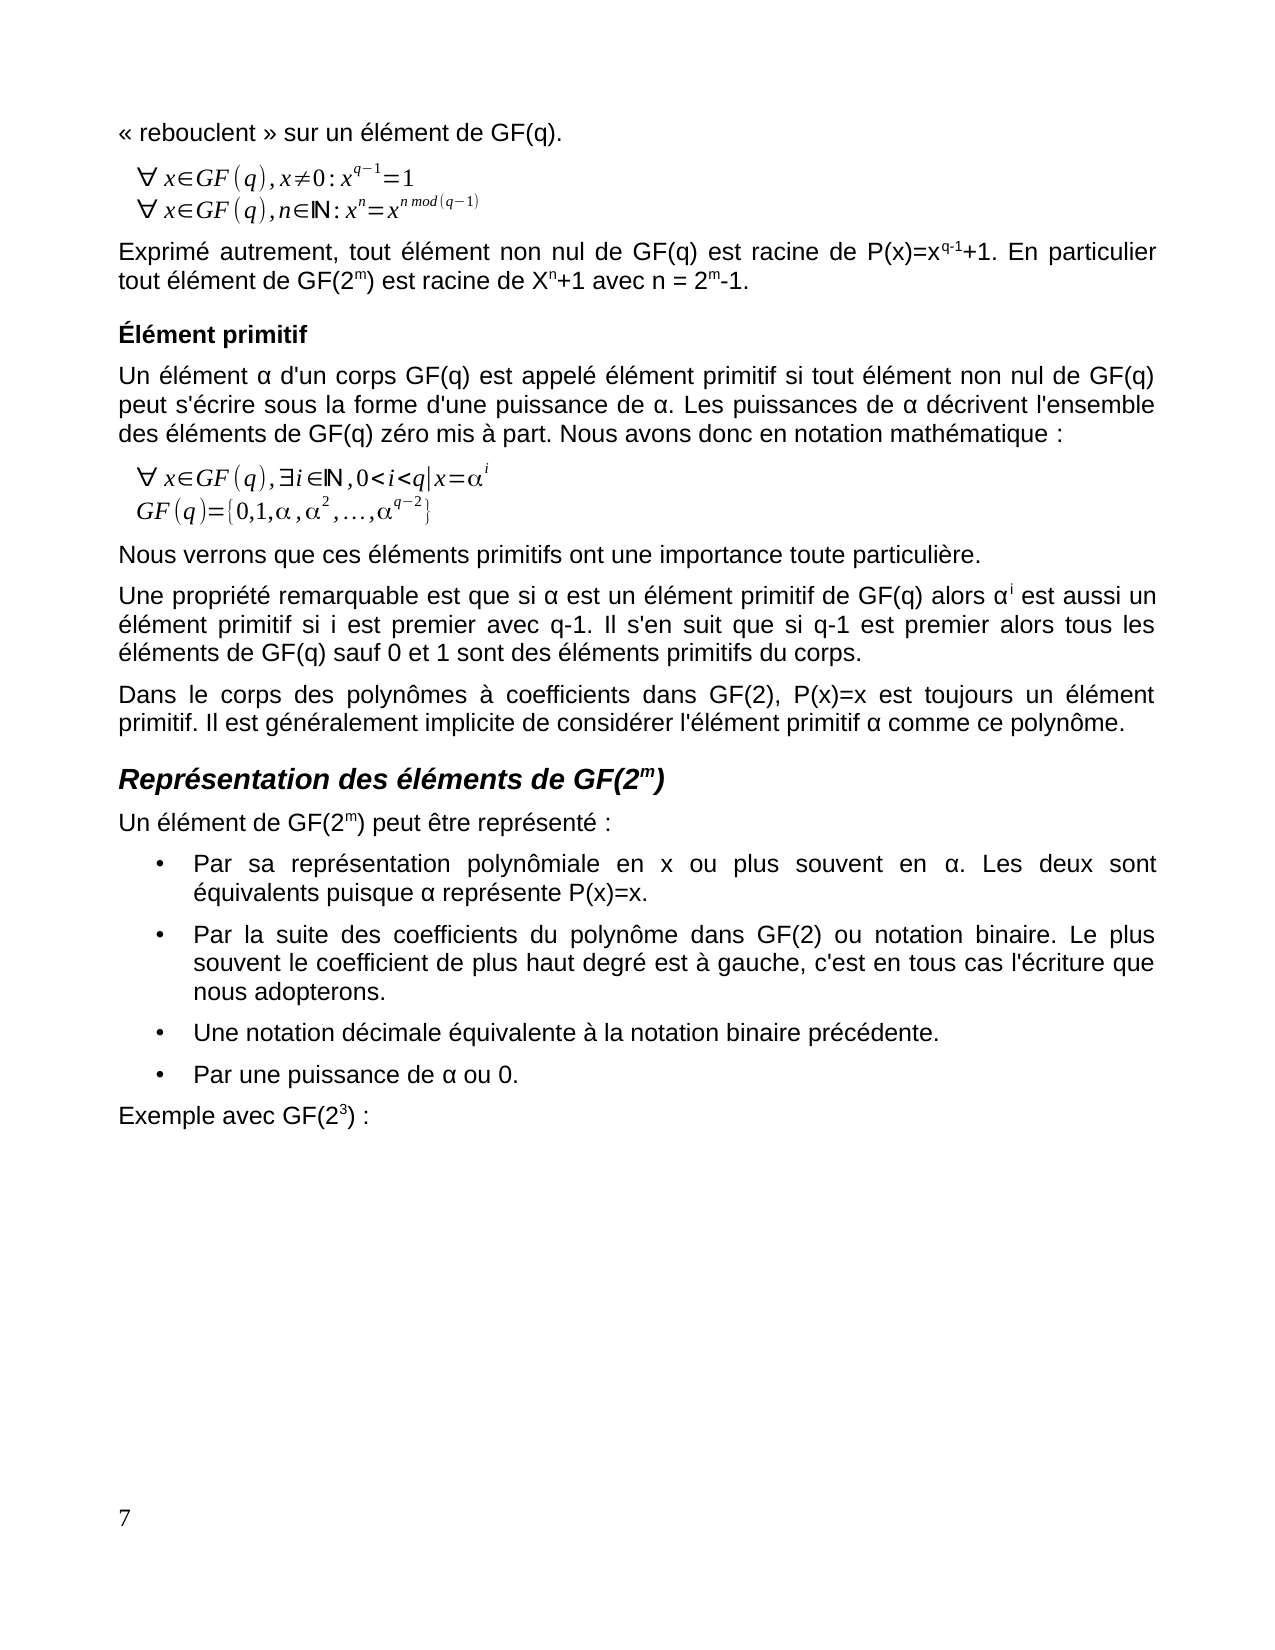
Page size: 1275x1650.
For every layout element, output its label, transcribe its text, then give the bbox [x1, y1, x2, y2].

text Exemple avec GF(23) : [118, 1101, 1157, 1130]
list Par la suite des coefficients du polynôme dans GF(2) ou notation binaire. Le plus souvent le coefficient de plus haut degré est à gauche, c'est en tous cas l'écriture que nous adopterons. [156, 919, 1157, 1006]
text « rebouclent » sur un élément de GF(q). [118, 118, 1157, 147]
text Une propriété remarquable est que si α est un élément primitif de GF(q) alors αi est aussi un élément primitif si i est premier avec q-1. Il s'en suit que si q-1 est premier alors tous les éléments de GF(q) sauf 0 et 1 sont des éléments primitifs du corps. [118, 581, 1157, 667]
text Dans le corps des polynômes à coefficients dans GF(2), P(x)=x est toujours un élément primitif. Il est généralement implicite de considérer l'élément primitif α comme ce polynôme. [118, 680, 1157, 737]
subtitle Élément primitif [118, 320, 1157, 349]
list Une notation décimale équivalente à la notation binaire précédente. [156, 1018, 1157, 1047]
list Par sa représentation polynômiale en x ou plus souvent en α. Les deux sont équivalents puisque α représente P(x)=x. [156, 849, 1157, 907]
text Un élément α d'un corps GF(q) est appelé élément primitif si tout élément non nul de GF(q) peut s'écrire sous la forme d'une puissance de α. Les puissances de α décrivent l'ensemble des éléments de GF(q) zéro mis à part. Nous avons donc en notation mathématique : [118, 361, 1157, 447]
text Nous verrons que ces éléments primitifs ont une importance toute particulière. [118, 540, 1157, 568]
subtitle Représentation des éléments de GF(2m) [118, 762, 1157, 796]
list Par une puissance de α ou 0. [156, 1060, 1157, 1089]
text Un élément de GF(2m) peut être représenté : [118, 808, 1157, 837]
text Exprimé autrement, tout élément non nul de GF(q) est racine de P(x)=xq-1+1. En particulier tout élément de GF(2m) est racine de Xn+1 avec n = 2m-1. [118, 237, 1157, 295]
